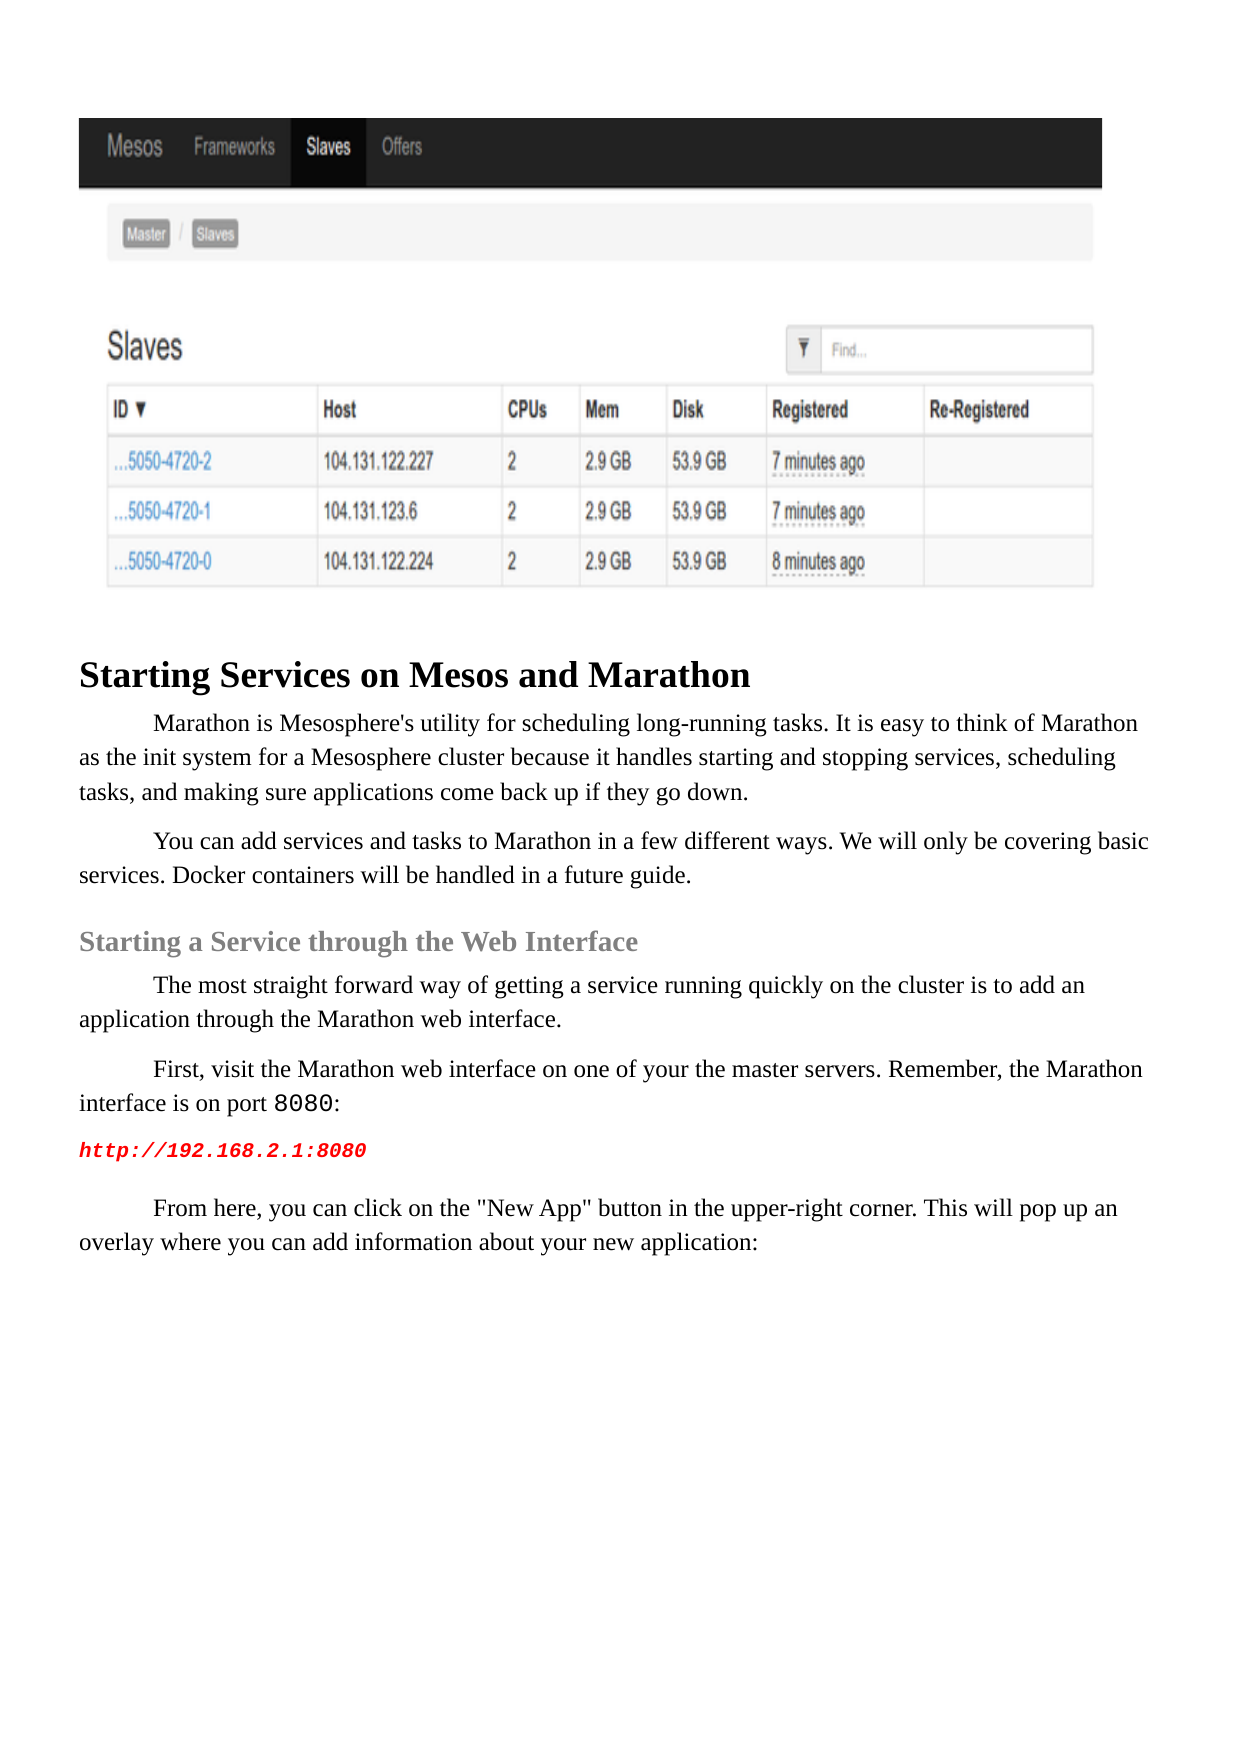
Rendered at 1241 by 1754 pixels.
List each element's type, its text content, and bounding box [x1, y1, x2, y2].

text From here, you can click on the "New App" button in the upper-right corner. This will pop up an overlay where you can add information about your new application: [79, 1193, 1159, 1256]
text http://192.168.2.1:8080 [79, 1140, 1159, 1163]
text The most straight forward way of getting a service running quickly on the cluster is to add an application through the Marathon web interface. [79, 970, 1159, 1033]
picture [78, 118, 1103, 612]
subtitle Starting Services on Mesos and Marathon [79, 652, 1159, 695]
text First, visit the Marathon web interface on one of your the master servers. Remember, the Marathon interface is on port 8080: [79, 1054, 1159, 1119]
subtitle Starting a Service through the Web Interface [79, 924, 1159, 958]
text Marathon is Mesosphere's utility for scheduling long-running tasks. It is easy to think of Marathon as the init system for a Mesosphere cluster because it handles starting and stopping services, scheduling tasks, and making sure applications come back up if they go down. [79, 708, 1159, 806]
text You can add services and tasks to Marathon in a few different ways. We will only be covering basic services. Docker containers will be handled in a future guide. [79, 826, 1159, 889]
